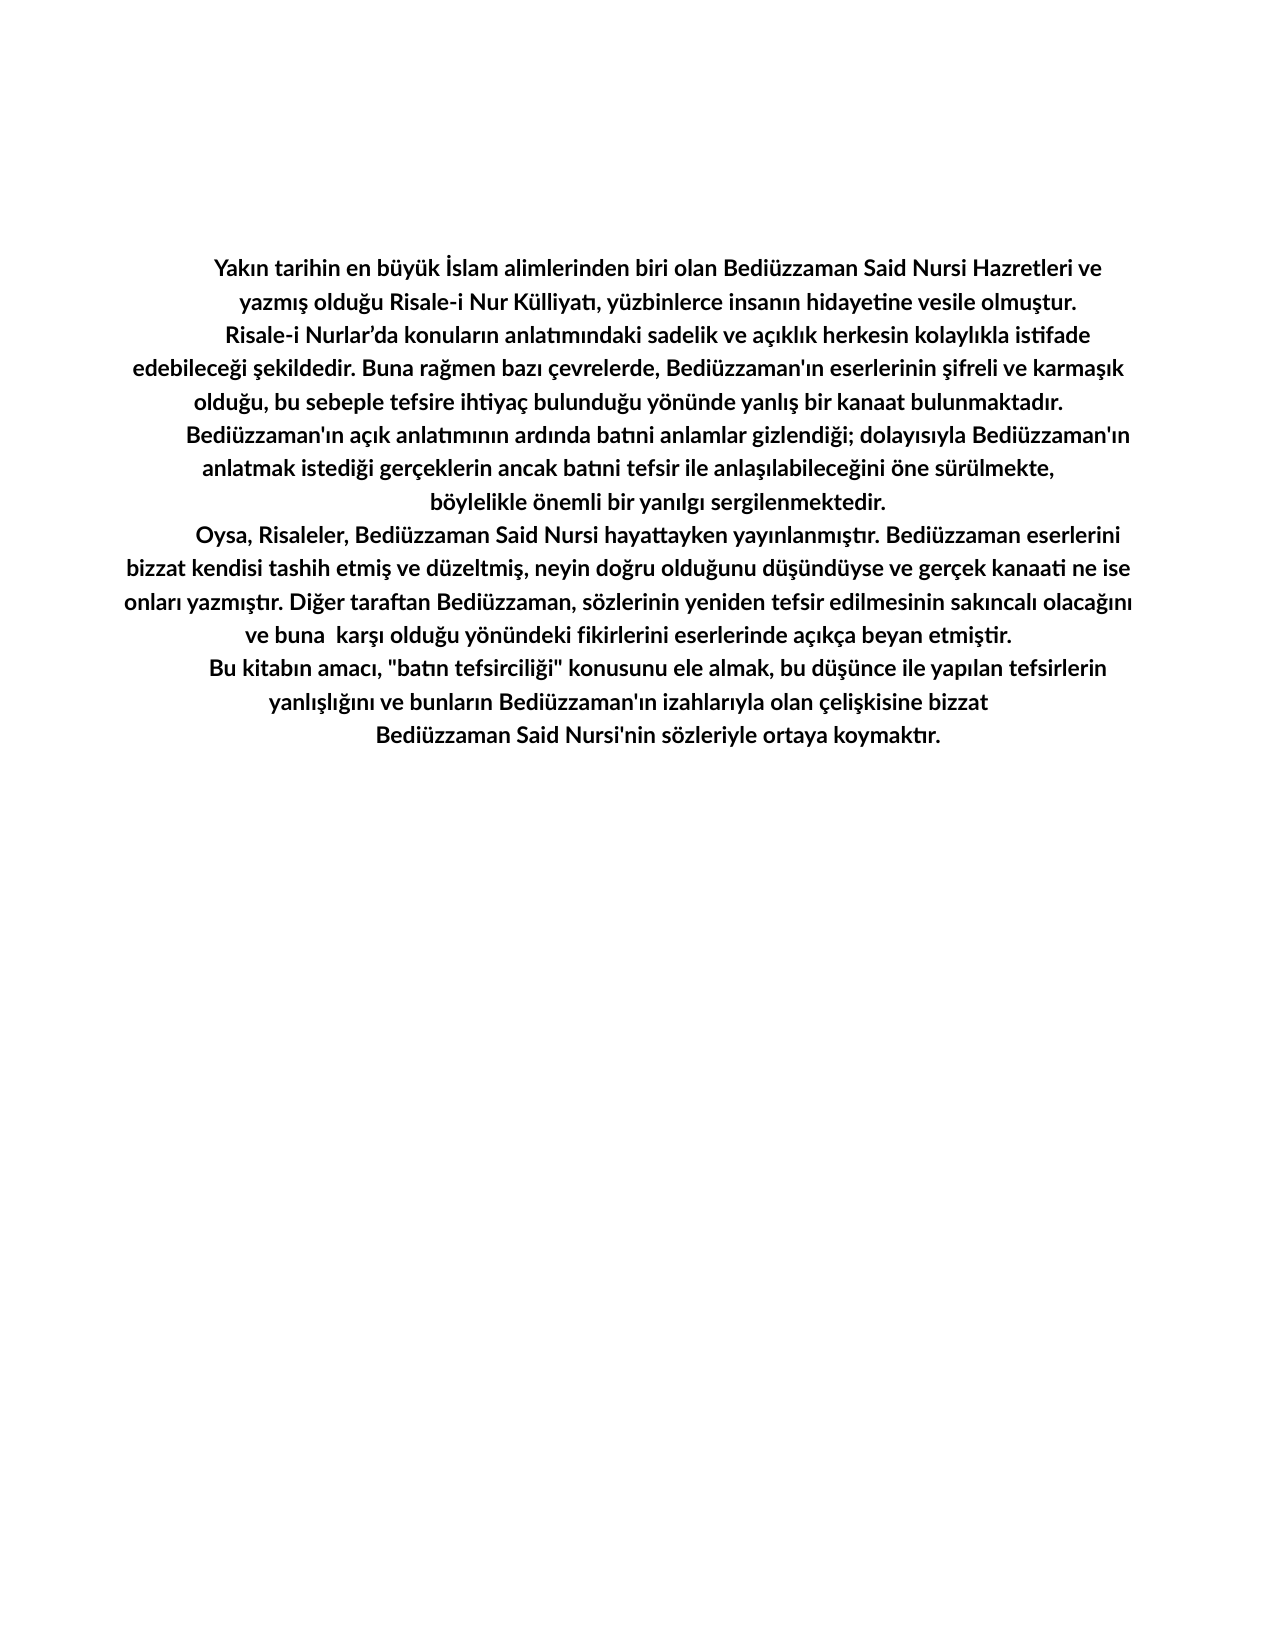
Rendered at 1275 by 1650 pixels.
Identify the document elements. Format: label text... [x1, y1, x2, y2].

text Risale-i Nurlar’da konuların anlatımındaki sadelik ve açıklık herkesin kolaylıkla istifade edebileceği şekildedir. Buna rağmen bazı çevrelerde, Bediüzzaman'ın eserlerinin şifreli ve karmaşık olduğu, bu sebeple tefsire ihtiyaç bulunduğu yönünde yanlış bir kanaat bulunmaktadır. [112, 317, 1145, 417]
text Bediüzzaman'ın açık anlatımının ardında batıni anlamlar gizlendiği; dolayısıyla Bediüzzaman'ın anlatmak istediği gerçeklerin ancak batıni tefsir ile anlaşılabileceğini öne sürülmekte, [112, 417, 1145, 483]
text Bu kitabın amacı, "batın tefsirciliği" konusunu ele almak, bu düşünce ile yapılan tefsirlerin yanlışlığını ve bunların Bediüzzaman'ın izahlarıyla olan çelişkisine bizzat [112, 650, 1145, 717]
text Yakın tarihin en büyük İslam alimlerinden biri olan Bediüzzaman Said Nursi Hazretleri ve [112, 250, 1145, 283]
text böylelikle önemli bir yanılgı sergilenmektedir. [112, 483, 1145, 517]
text Bediüzzaman Said Nursi'nin sözleriyle ortaya koymaktır. [112, 717, 1145, 750]
text yazmış olduğu Risale-i Nur Külliyatı, yüzbinlerce insanın hidayetine vesile olmuştur. [112, 283, 1145, 317]
text Oysa, Risaleler, Bediüzzaman Said Nursi hayattayken yayınlanmıştır. Bediüzzaman eserlerini bizzat kendisi tashih etmiş ve düzeltmiş, neyin doğru olduğunu düşündüyse ve gerçek kanaati ne ise onları yazmıştır. Diğer taraftan Bediüzzaman, sözlerinin yeniden tefsir edilmesinin sakıncalı olacağını ve buna karşı olduğu yönündeki fikirlerini eserlerinde açıkça beyan etmiştir. [112, 517, 1145, 650]
